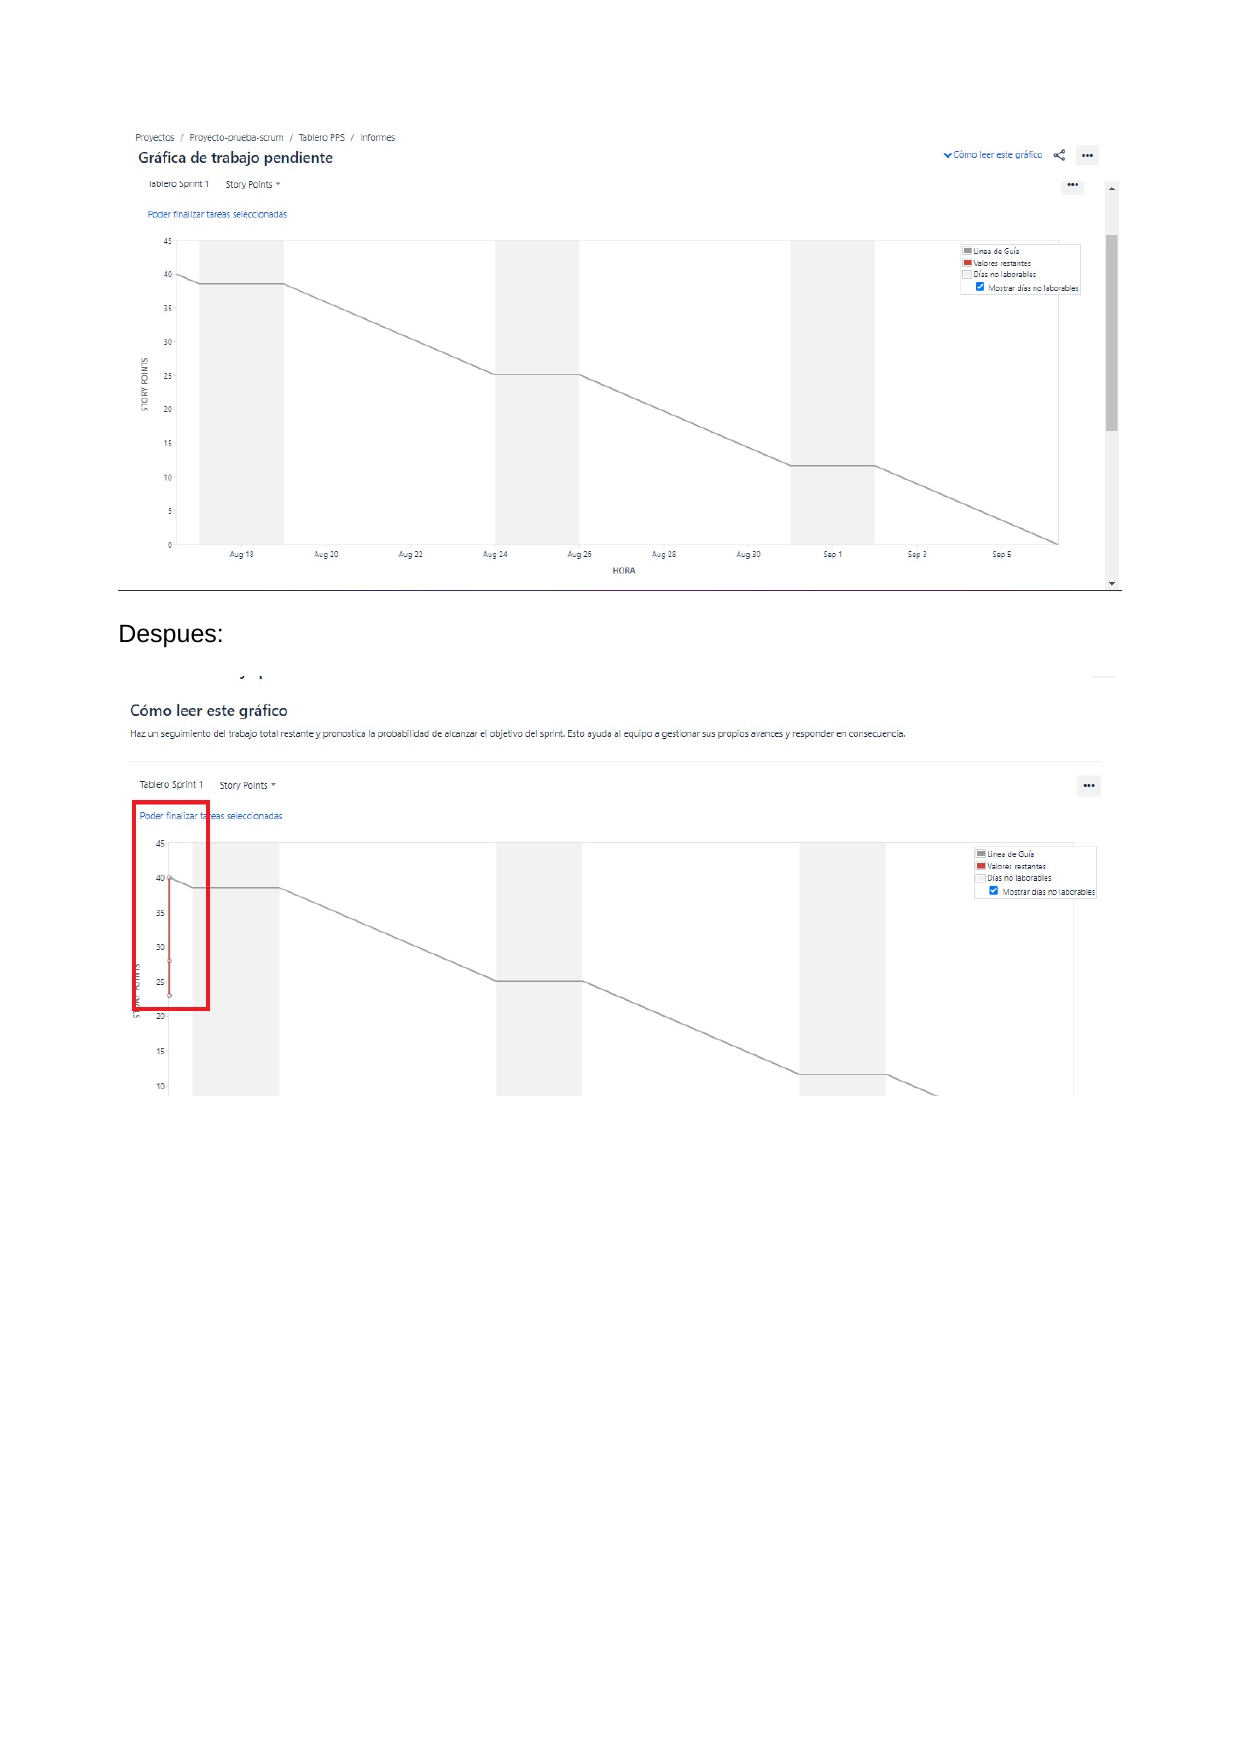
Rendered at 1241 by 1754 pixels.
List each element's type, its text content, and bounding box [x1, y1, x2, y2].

picture [118, 118, 1123, 591]
text Despues: [118, 619, 1122, 648]
picture [118, 676, 1123, 1096]
